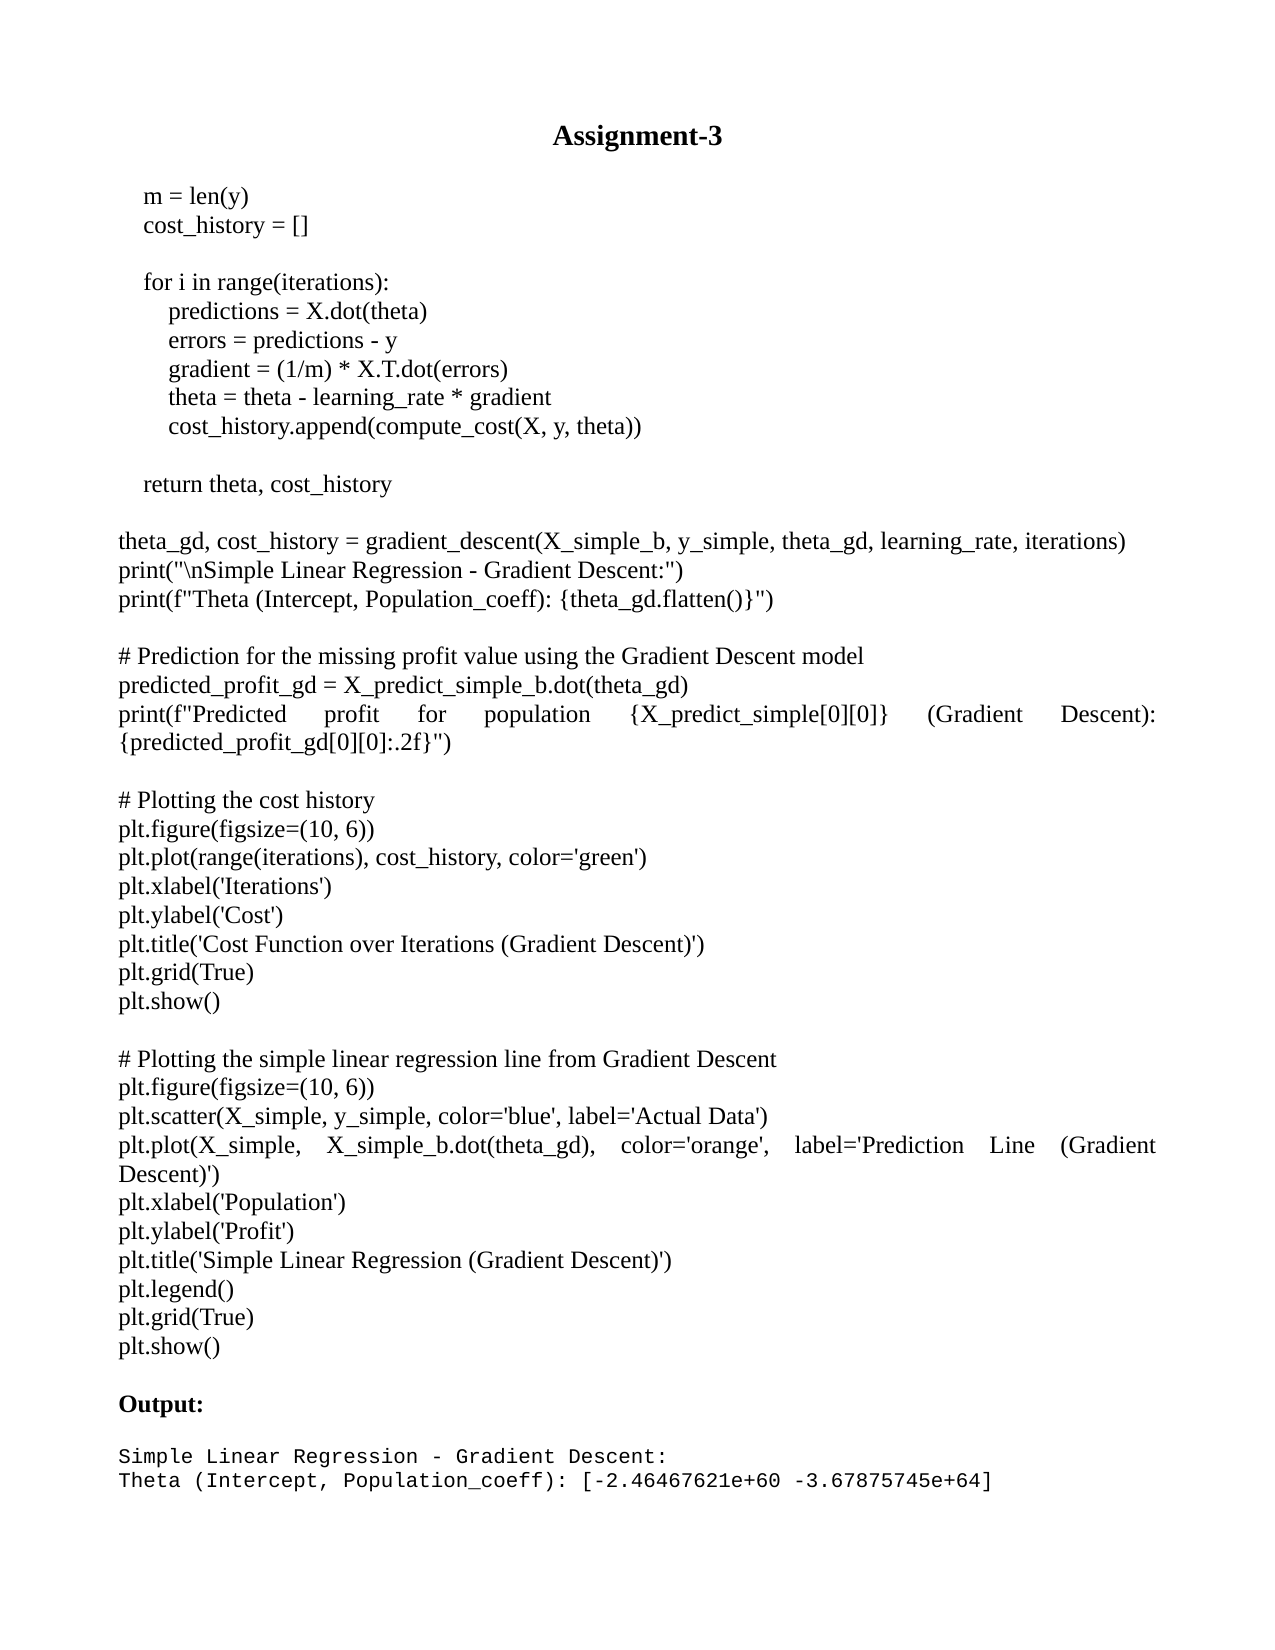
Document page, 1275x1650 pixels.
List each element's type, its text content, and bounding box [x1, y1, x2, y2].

text print("\nSimple Linear Regression - Gradient Descent:") [118, 555, 1157, 584]
text plt.ylabel('Profit') [118, 1216, 1157, 1245]
text return theta, cost_history [118, 469, 1157, 497]
text theta = theta - learning_rate * gradient [118, 382, 1157, 411]
text print(f"Theta (Intercept, Population_coeff): {theta_gd.flatten()}") [118, 584, 1157, 612]
text plt.figure(figsize=(10, 6)) [118, 1072, 1157, 1101]
text Theta (Intercept, Population_coeff): [-2.46467621e+60 -3.67875745e+64] [118, 1470, 1157, 1493]
text for i in range(iterations): [118, 267, 1157, 296]
text m = len(y) [118, 181, 1157, 210]
text errors = predictions - y [118, 325, 1157, 354]
text plt.title('Cost Function over Iterations (Gradient Descent)') [118, 929, 1157, 957]
text plt.plot(range(iterations), cost_history, color='green') [118, 842, 1157, 871]
text Simple Linear Regression - Gradient Descent: [118, 1446, 1157, 1470]
text cost_history = [] [118, 210, 1157, 239]
text # Plotting the cost history [118, 785, 1157, 814]
text plt.title('Simple Linear Regression (Gradient Descent)') [118, 1245, 1157, 1274]
text plt.figure(figsize=(10, 6)) [118, 814, 1157, 842]
text plt.grid(True) [118, 957, 1157, 986]
text gradient = (1/m) * X.T.dot(errors) [118, 354, 1157, 382]
text cost_history.append(compute_cost(X, y, theta)) [118, 411, 1157, 440]
text plt.grid(True) [118, 1302, 1157, 1331]
text plt.ylabel('Cost') [118, 900, 1157, 929]
text plt.xlabel('Population') [118, 1187, 1157, 1216]
text # Prediction for the missing profit value using the Gradient Descent model [118, 641, 1157, 670]
text theta_gd, cost_history = gradient_descent(X_simple_b, y_simple, theta_gd, learning_rate, iterations) [118, 526, 1157, 555]
text plt.scatter(X_simple, y_simple, color='blue', label='Actual Data') [118, 1101, 1157, 1130]
text plt.legend() [118, 1274, 1157, 1302]
text plt.xlabel('Iterations') [118, 871, 1157, 900]
text Output: [118, 1389, 1157, 1417]
text # Plotting the simple linear regression line from Gradient Descent [118, 1044, 1157, 1072]
text plt.plot(X_simple, X_simple_b.dot(theta_gd), color='orange', label='Prediction Line (Gradient Descent)') [118, 1130, 1157, 1187]
text predictions = X.dot(theta) [118, 296, 1157, 325]
text predicted_profit_gd = X_predict_simple_b.dot(theta_gd) [118, 670, 1157, 699]
text plt.show() [118, 986, 1157, 1015]
text plt.show() [118, 1331, 1157, 1360]
text print(f"Predicted profit for population {X_predict_simple[0][0]} (Gradient Descent): {predicted_profit_gd[0][0]:.2f}") [118, 699, 1157, 756]
